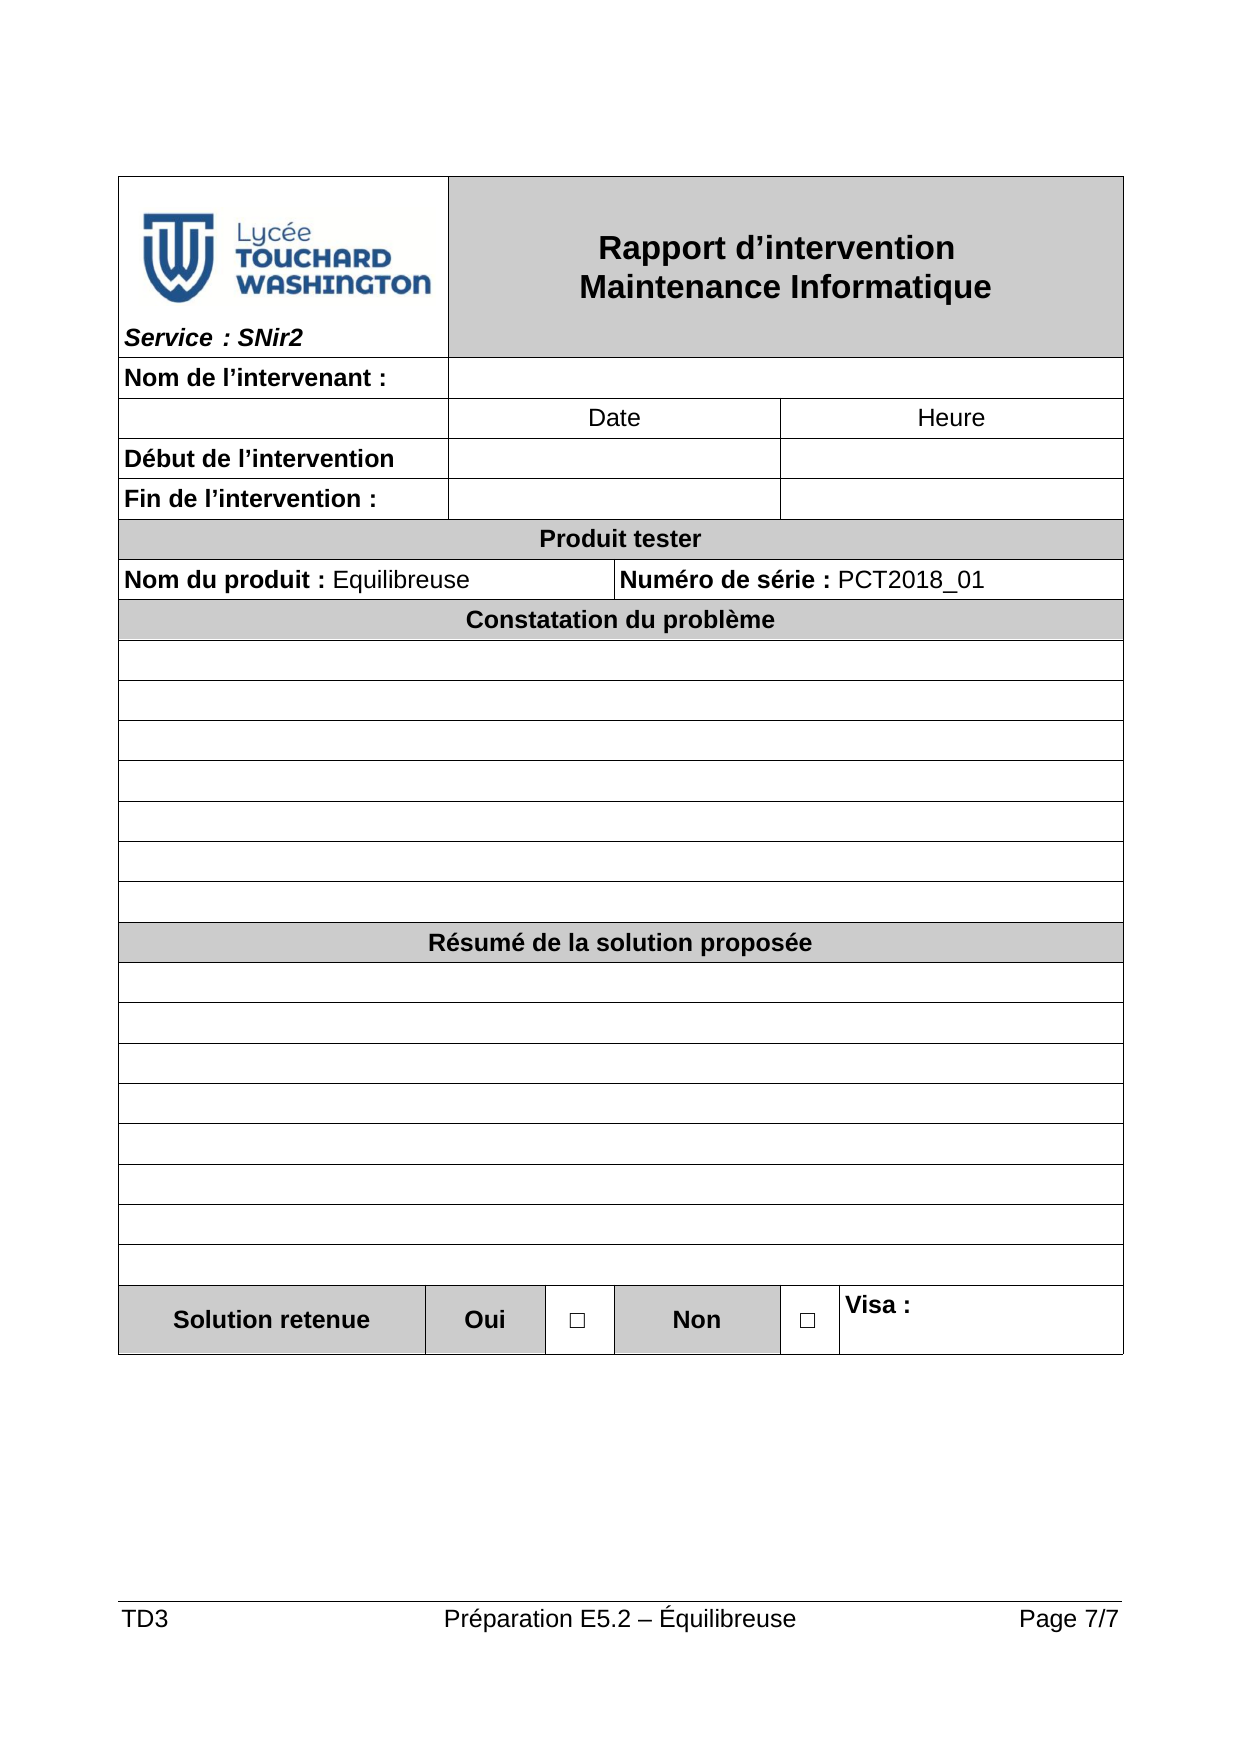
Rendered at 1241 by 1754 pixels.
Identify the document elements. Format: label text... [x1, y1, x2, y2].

table_cell [119, 641, 1123, 680]
table_cell [119, 882, 1123, 922]
table_cell Produit tester [119, 520, 1123, 559]
table_cell [119, 842, 1123, 881]
table_cell [119, 1124, 1123, 1163]
table_cell Non [615, 1286, 780, 1353]
table_cell [119, 1205, 1123, 1244]
table_cell Résumé de la solution proposée [119, 923, 1123, 962]
table_cell Oui [426, 1286, 545, 1353]
table_cell [119, 681, 1123, 720]
table_cell [119, 1084, 1123, 1123]
table_header Rapport d’intervention Maintenance Informatique [449, 177, 1123, 357]
table_cell [119, 802, 1123, 841]
table_cell Début de l’intervention [119, 439, 448, 478]
table_cell Visa : [840, 1286, 1123, 1353]
table_cell [781, 439, 1123, 478]
table_cell Constatation du problème [119, 600, 1123, 639]
table_cell [119, 761, 1123, 801]
table_cell [119, 1003, 1123, 1043]
table_cell [449, 479, 780, 518]
table_cell [449, 439, 780, 478]
table_cell [119, 1165, 1123, 1204]
table_cell □ [546, 1286, 614, 1353]
table_cell [449, 358, 1123, 398]
table_header Service : SNir2 [119, 177, 448, 357]
table_cell Numéro de série : PCT2018_01 [615, 560, 1123, 599]
table_cell [119, 1044, 1123, 1083]
table_cell Heure [781, 399, 1123, 438]
table_cell [119, 1245, 1123, 1284]
table_cell Nom de l’intervenant : [119, 358, 448, 398]
table_cell Date [449, 399, 780, 438]
table_cell [119, 399, 448, 438]
table_cell Nom du produit : Equilibreuse [119, 560, 614, 599]
table_cell [781, 479, 1123, 518]
picture [138, 207, 437, 306]
table_cell Fin de l’intervention : [119, 479, 448, 518]
table_cell □ [781, 1286, 839, 1353]
table_cell [119, 721, 1123, 760]
table_cell Solution retenue [119, 1286, 425, 1353]
table_cell [119, 963, 1123, 1002]
